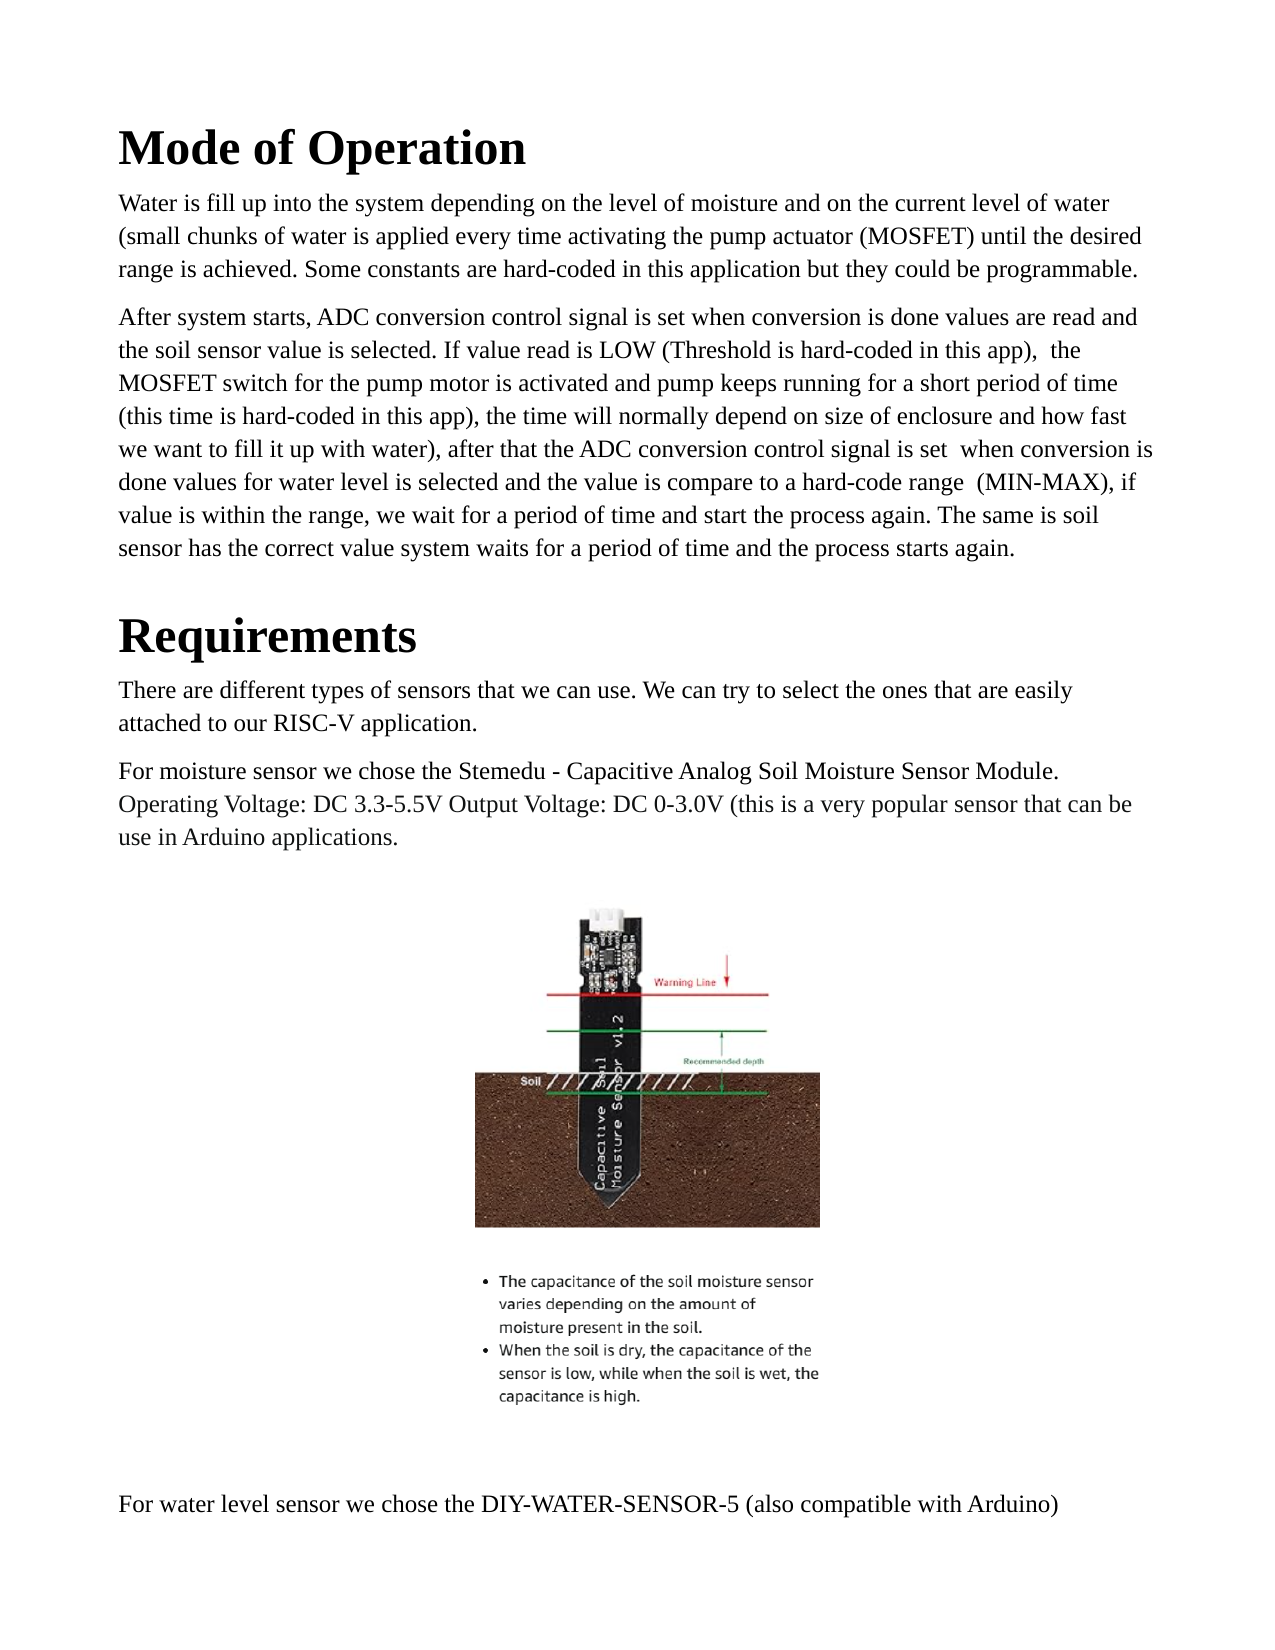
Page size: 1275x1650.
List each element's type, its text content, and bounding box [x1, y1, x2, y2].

text After system starts, ADC conversion control signal is set when conversion is done values are read and the soil sensor value is selected. If value read is LOW (Threshold is hard-coded in this app), the MOSFET switch for the pump motor is activated and pump keeps running for a short period of time (this time is hard-coded in this app), the time will normally depend on size of enclosure and how fast we want to fill it up with water), after that the ADC conversion control signal is set when conversion is done values for water level is selected and the value is compare to a hard-code range (MIN-MAX), if value is within the range, we wait for a period of time and start the process again. The same is soil sensor has the correct value system waits for a period of time and the process starts again. [118, 302, 1157, 562]
subtitle Mode of Operation [118, 118, 1157, 176]
picture [440, 869, 835, 1442]
text For water level sensor we chose the ‎DIY-WATER-SENSOR-5 (also compatible with Arduino) [118, 1489, 1157, 1517]
text For moisture sensor we chose the Stemedu - Capacitive Analog Soil Moisture Sensor Module. Operating Voltage: DC 3.3-5.5V Output Voltage: DC 0-3.0V (this is a very popular sensor that can be use in Arduino applications. [118, 756, 1157, 851]
text There are different types of sensors that we can use. We can try to select the ones that are easily attached to our RISC-V application. [118, 676, 1157, 737]
text Water is fill up into the system depending on the level of moisture and on the current level of water (small chunks of water is applied every time activating the pump actuator (MOSFET) until the desired range is achieved. Some constants are hard-coded in this application but they could be programmable. [118, 188, 1157, 283]
subtitle Requirements [118, 606, 1157, 663]
